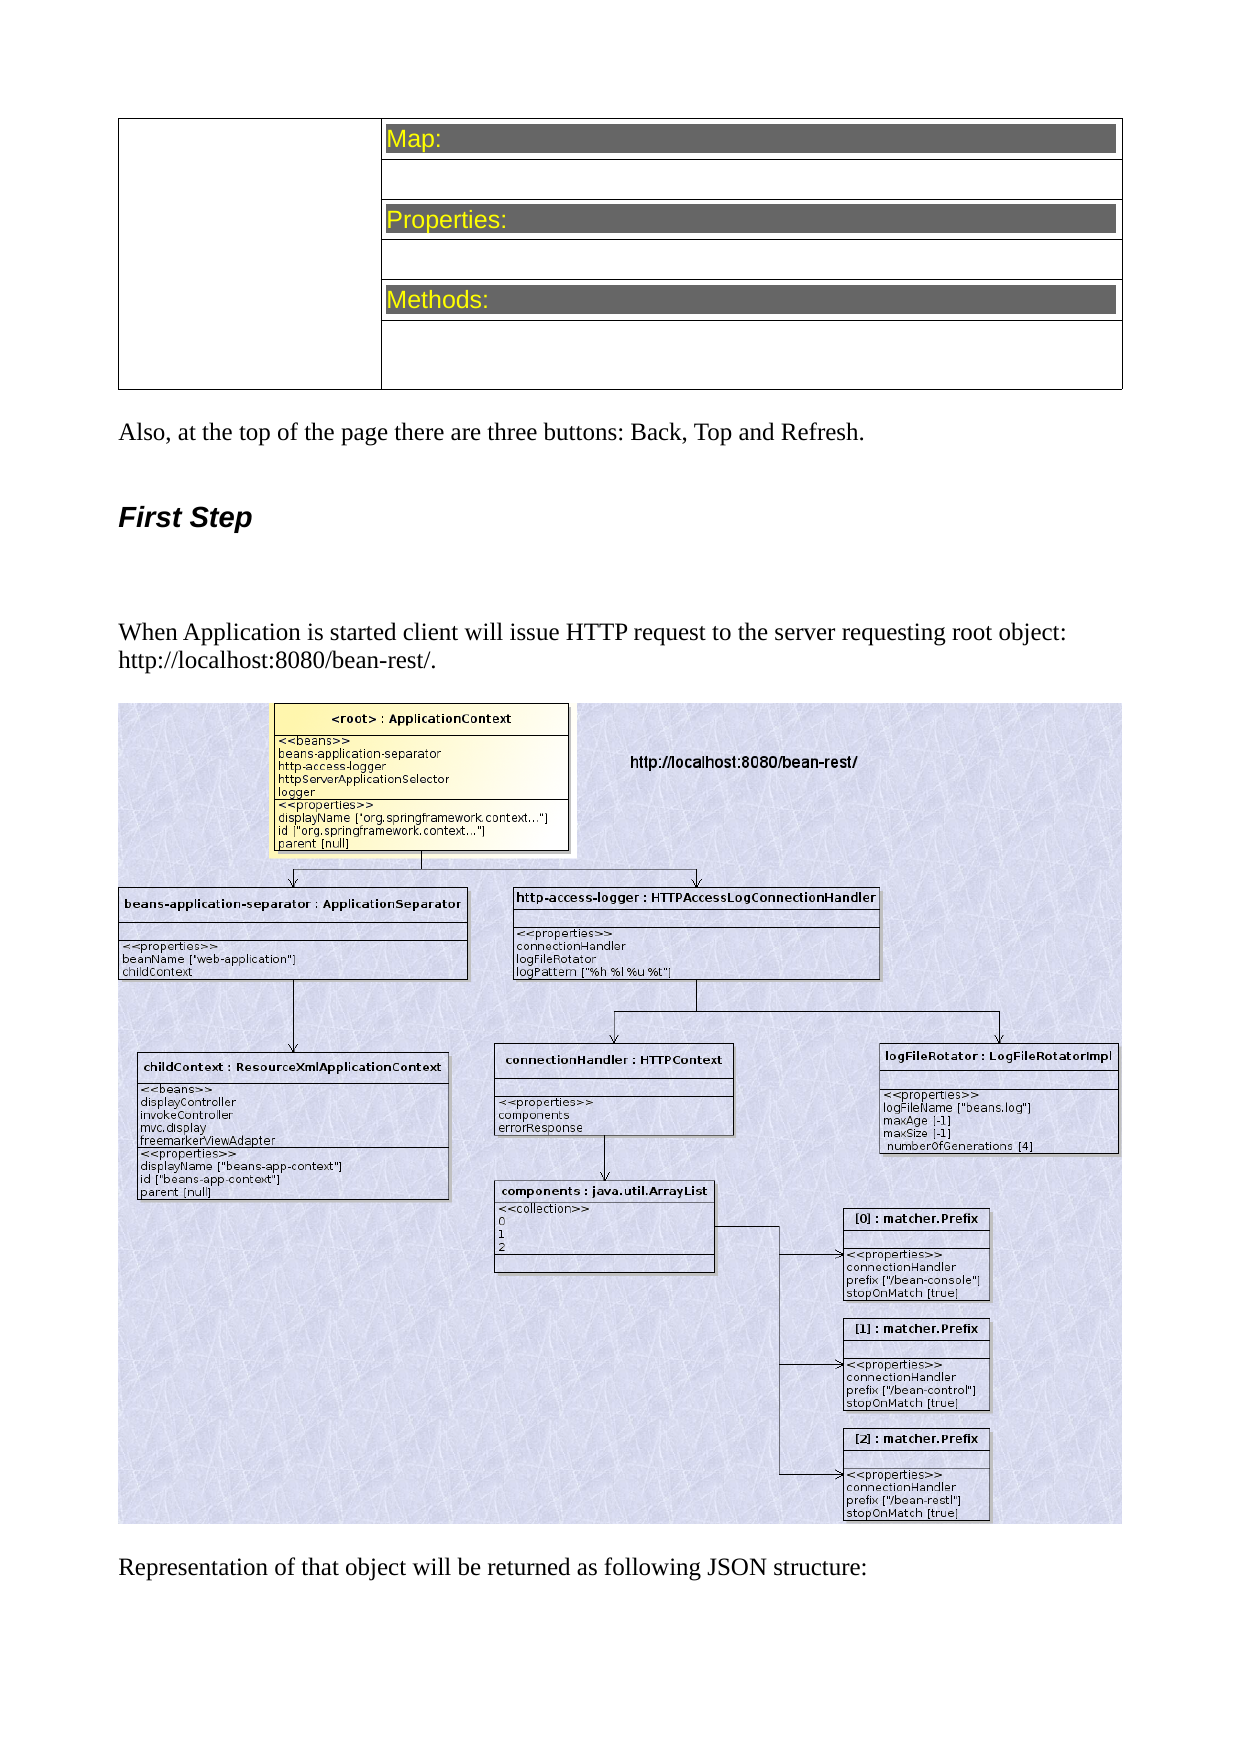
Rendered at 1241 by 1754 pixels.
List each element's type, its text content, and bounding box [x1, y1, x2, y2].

table_cell Methods: [382, 280, 1122, 320]
table_cell Map: [382, 119, 1122, 158]
picture [118, 703, 1122, 1524]
subtitle First Step [118, 500, 1122, 533]
text When Application is started client will issue HTTP request to the server requesting root object: http://localhost:8080/bean-rest/. [118, 617, 1122, 674]
table_cell [382, 240, 1122, 279]
table_cell [382, 160, 1122, 199]
table_cell Properties: [382, 200, 1122, 239]
table_cell [382, 321, 1122, 388]
text Also, at the top of the page there are three buttons: Back, Top and Refresh. [118, 417, 1122, 446]
table_cell [119, 119, 381, 388]
text Representation of that object will be returned as following JSON structure: [118, 1552, 1122, 1581]
